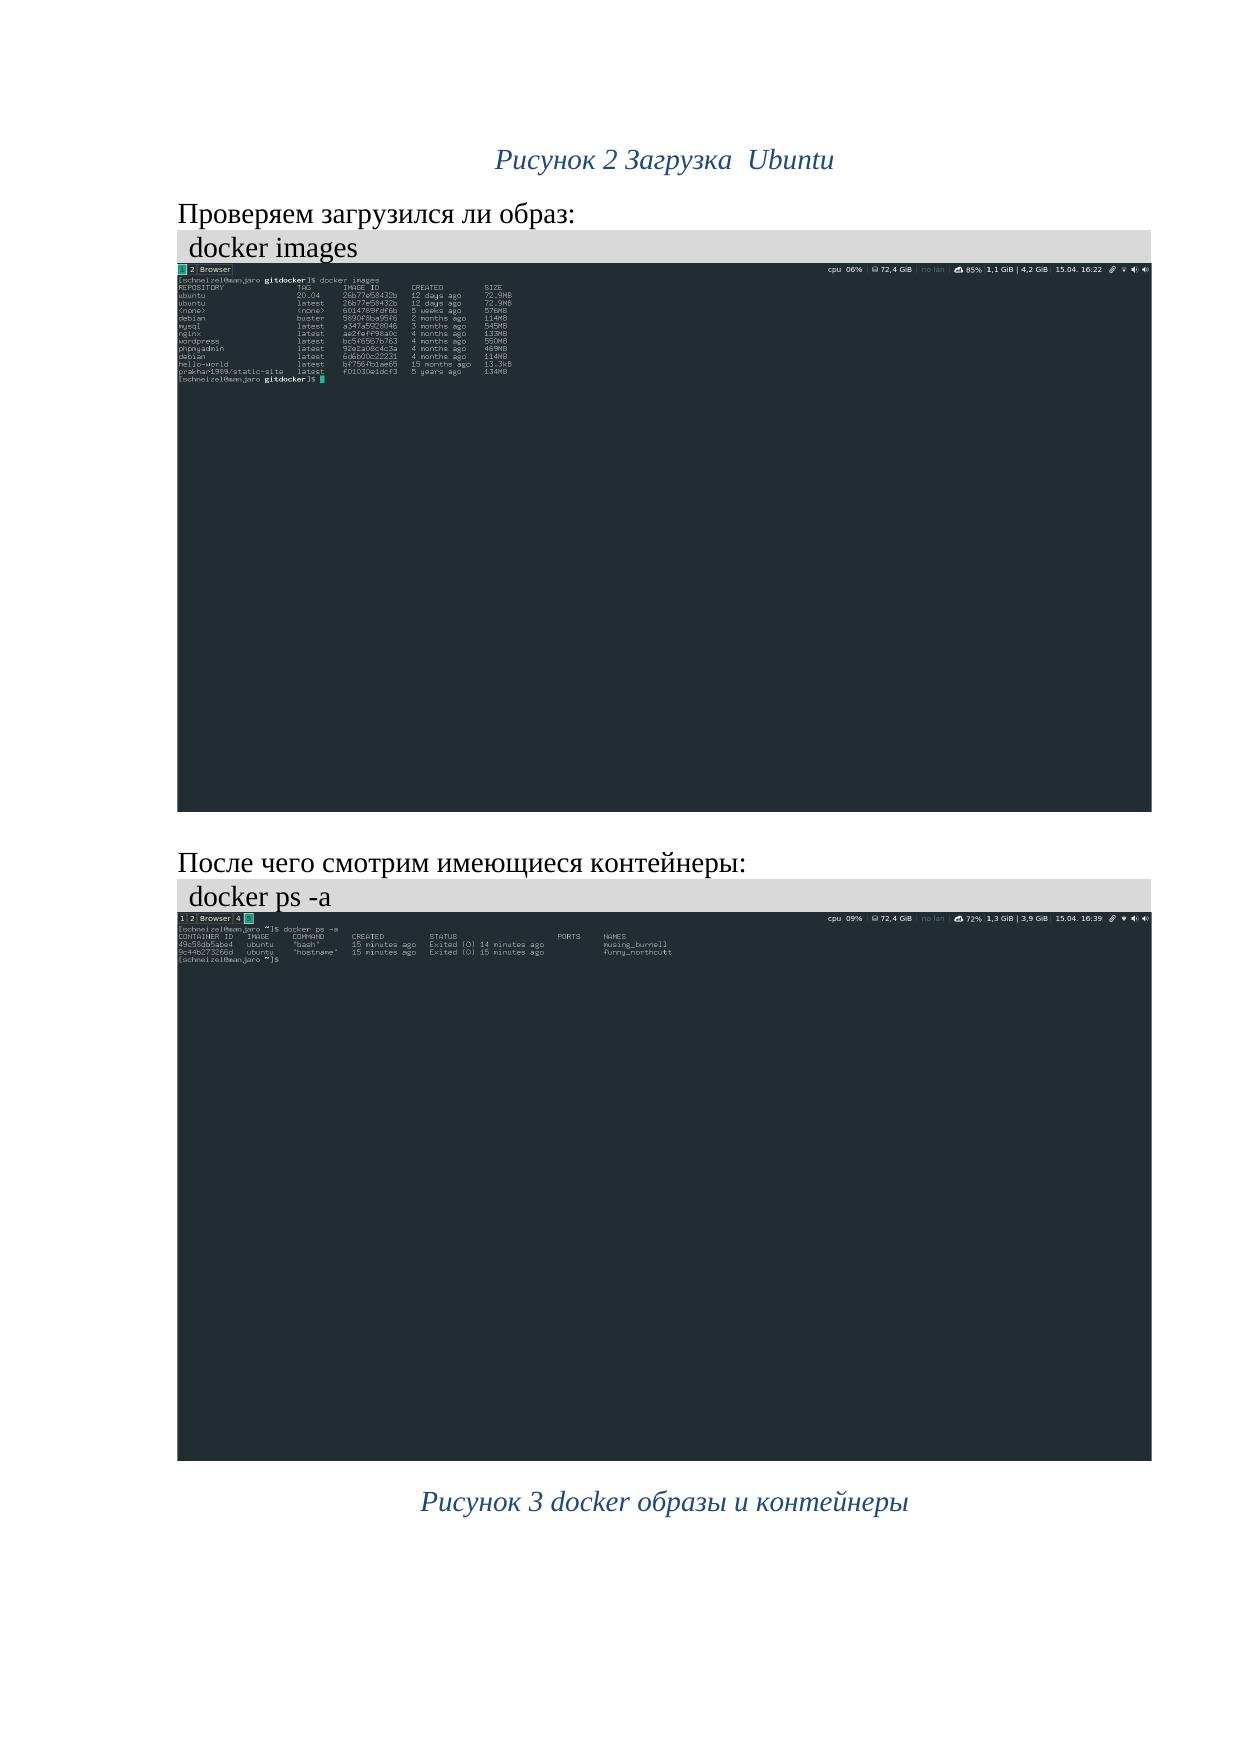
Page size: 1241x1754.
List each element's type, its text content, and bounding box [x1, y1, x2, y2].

text Рисунок 2 Загрузка Ubuntu [177, 142, 1152, 176]
table_header docker images [177, 230, 1151, 263]
table_header docker ps -a [177, 879, 1151, 912]
text Рисунок 3 docker образы и контейнеры [177, 1484, 1152, 1518]
picture [177, 912, 1152, 1461]
picture [177, 263, 1152, 812]
text Проверяем загрузился ли образ: [177, 197, 1152, 230]
text После чего смотрим имеющиеся контейнеры: [177, 845, 1152, 879]
